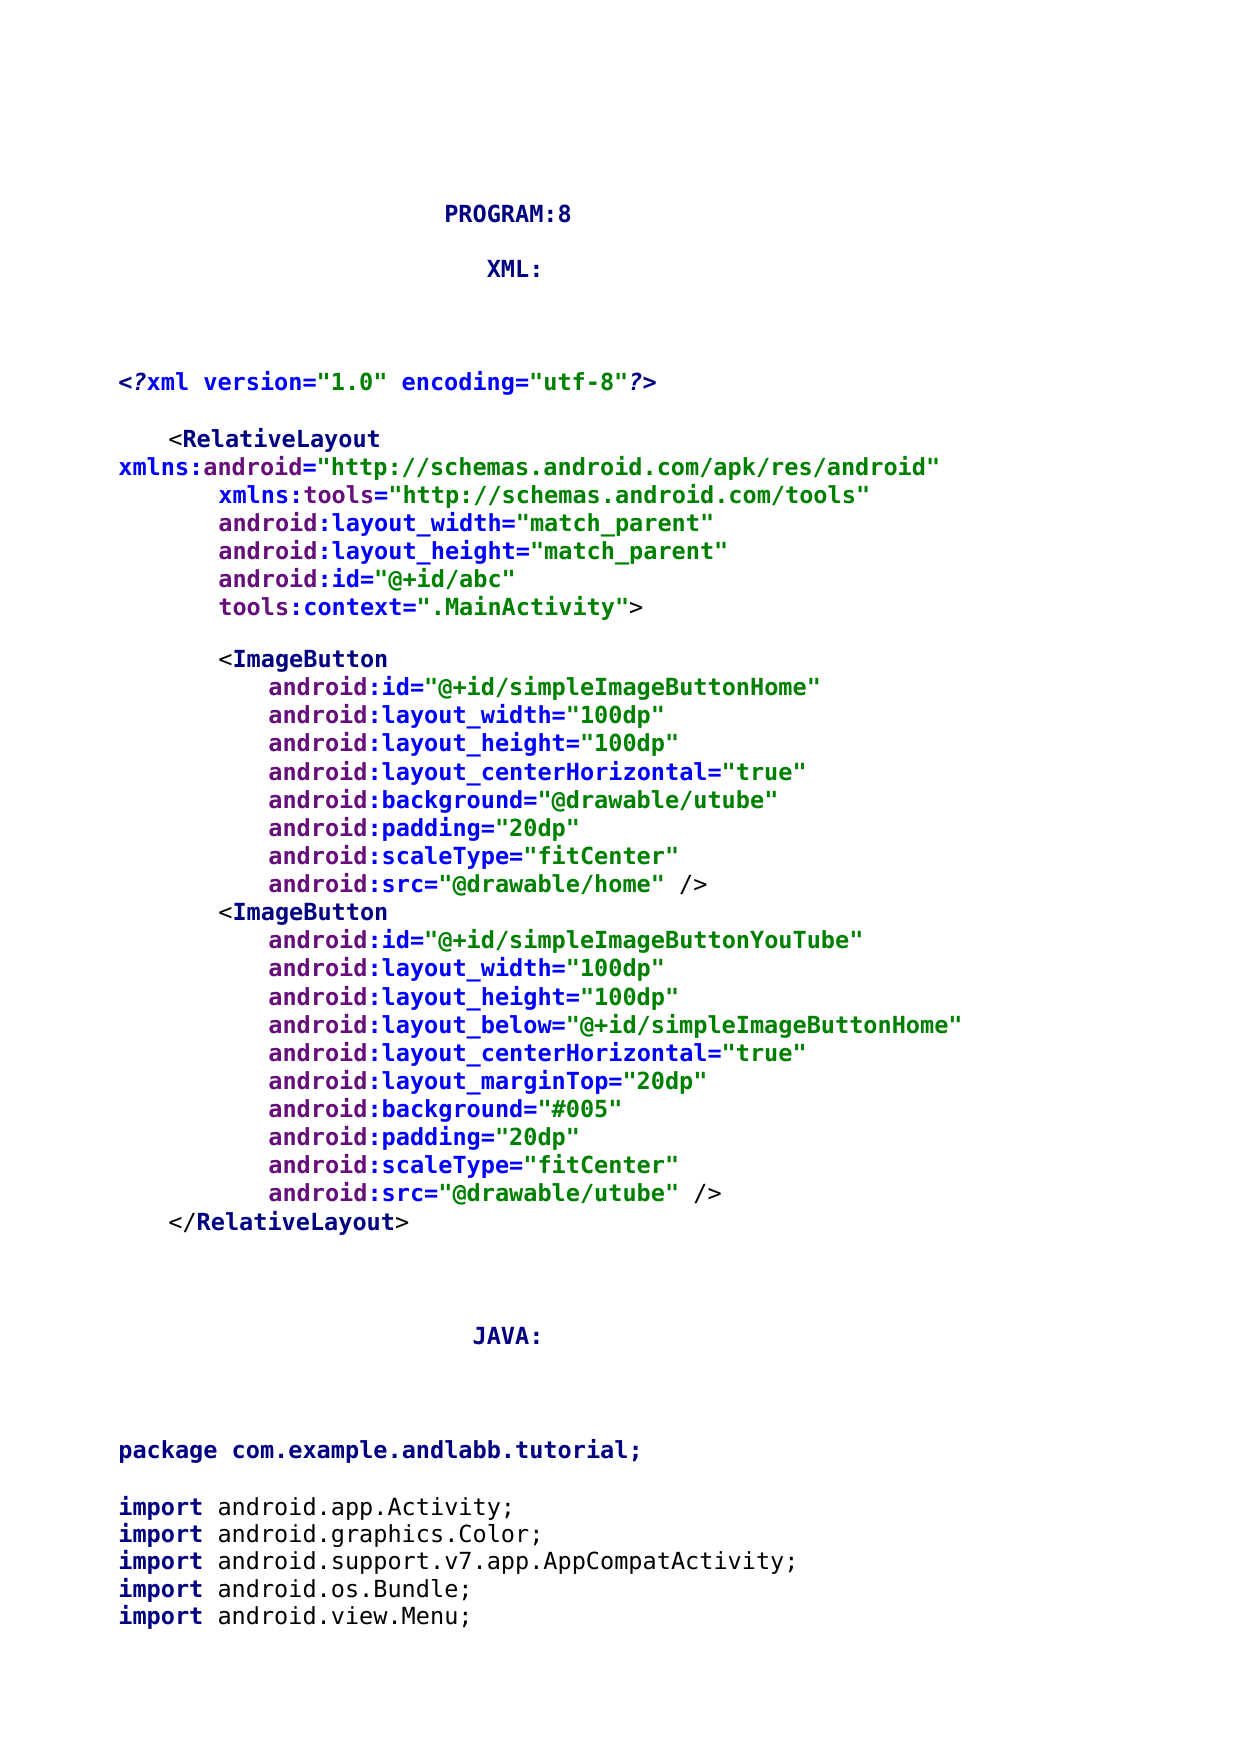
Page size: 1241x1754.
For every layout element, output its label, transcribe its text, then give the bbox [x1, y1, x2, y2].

text android:layout_width="match_parent" [118, 509, 1122, 537]
text <ImageButton [118, 646, 1122, 674]
text android:padding="20dp" [118, 1124, 1122, 1152]
text tools:context=".MainActivity"> [118, 594, 1122, 622]
text android:layout_centerHorizontal="true" [118, 1039, 1122, 1067]
text android:layout_below="@+id/simpleImageButtonHome" [118, 1011, 1122, 1039]
text XML: [118, 255, 1122, 282]
text JAVA: [118, 1322, 1122, 1350]
text android:scaleType="fitCenter" [118, 842, 1122, 871]
text android:background="#005" [118, 1096, 1122, 1124]
text android:id="@+id/abc" [118, 566, 1122, 594]
text android:layout_centerHorizontal="true" [118, 758, 1122, 786]
text package com.example.andlabb.tutorial; [118, 1436, 1122, 1464]
text import android.graphics.Color; [118, 1521, 1122, 1548]
text </RelativeLayout> [118, 1208, 1122, 1236]
text xmlns:tools="http://schemas.android.com/tools" [118, 481, 1122, 509]
text android:layout_height="match_parent" [118, 537, 1122, 566]
text import android.support.v7.app.AppCompatActivity; [118, 1548, 1122, 1575]
text android:layout_width="100dp" [118, 955, 1122, 983]
text android:scaleType="fitCenter" [118, 1152, 1122, 1180]
text android:src="@drawable/home" /> [118, 871, 1122, 899]
text android:src="@drawable/utube" /> [118, 1180, 1122, 1208]
text android:id="@+id/simpleImageButtonHome" [118, 674, 1122, 702]
text android:background="@drawable/utube" [118, 786, 1122, 814]
text PROGRAM:8 [118, 200, 1122, 228]
text <RelativeLayout xmlns:android="http://schemas.android.com/apk/res/android" [118, 426, 1122, 481]
text import android.view.Menu; [118, 1603, 1122, 1630]
text android:layout_width="100dp" [118, 702, 1122, 730]
text android:id="@+id/simpleImageButtonYouTube" [118, 927, 1122, 955]
text import android.app.Activity; [118, 1493, 1122, 1521]
text android:layout_height="100dp" [118, 730, 1122, 758]
text android:padding="20dp" [118, 814, 1122, 842]
text android:layout_height="100dp" [118, 983, 1122, 1011]
text android:layout_marginTop="20dp" [118, 1067, 1122, 1096]
text import android.os.Bundle; [118, 1575, 1122, 1603]
text <ImageButton [118, 899, 1122, 927]
text <?xml version="1.0" encoding="utf-8"?> [118, 369, 1122, 396]
